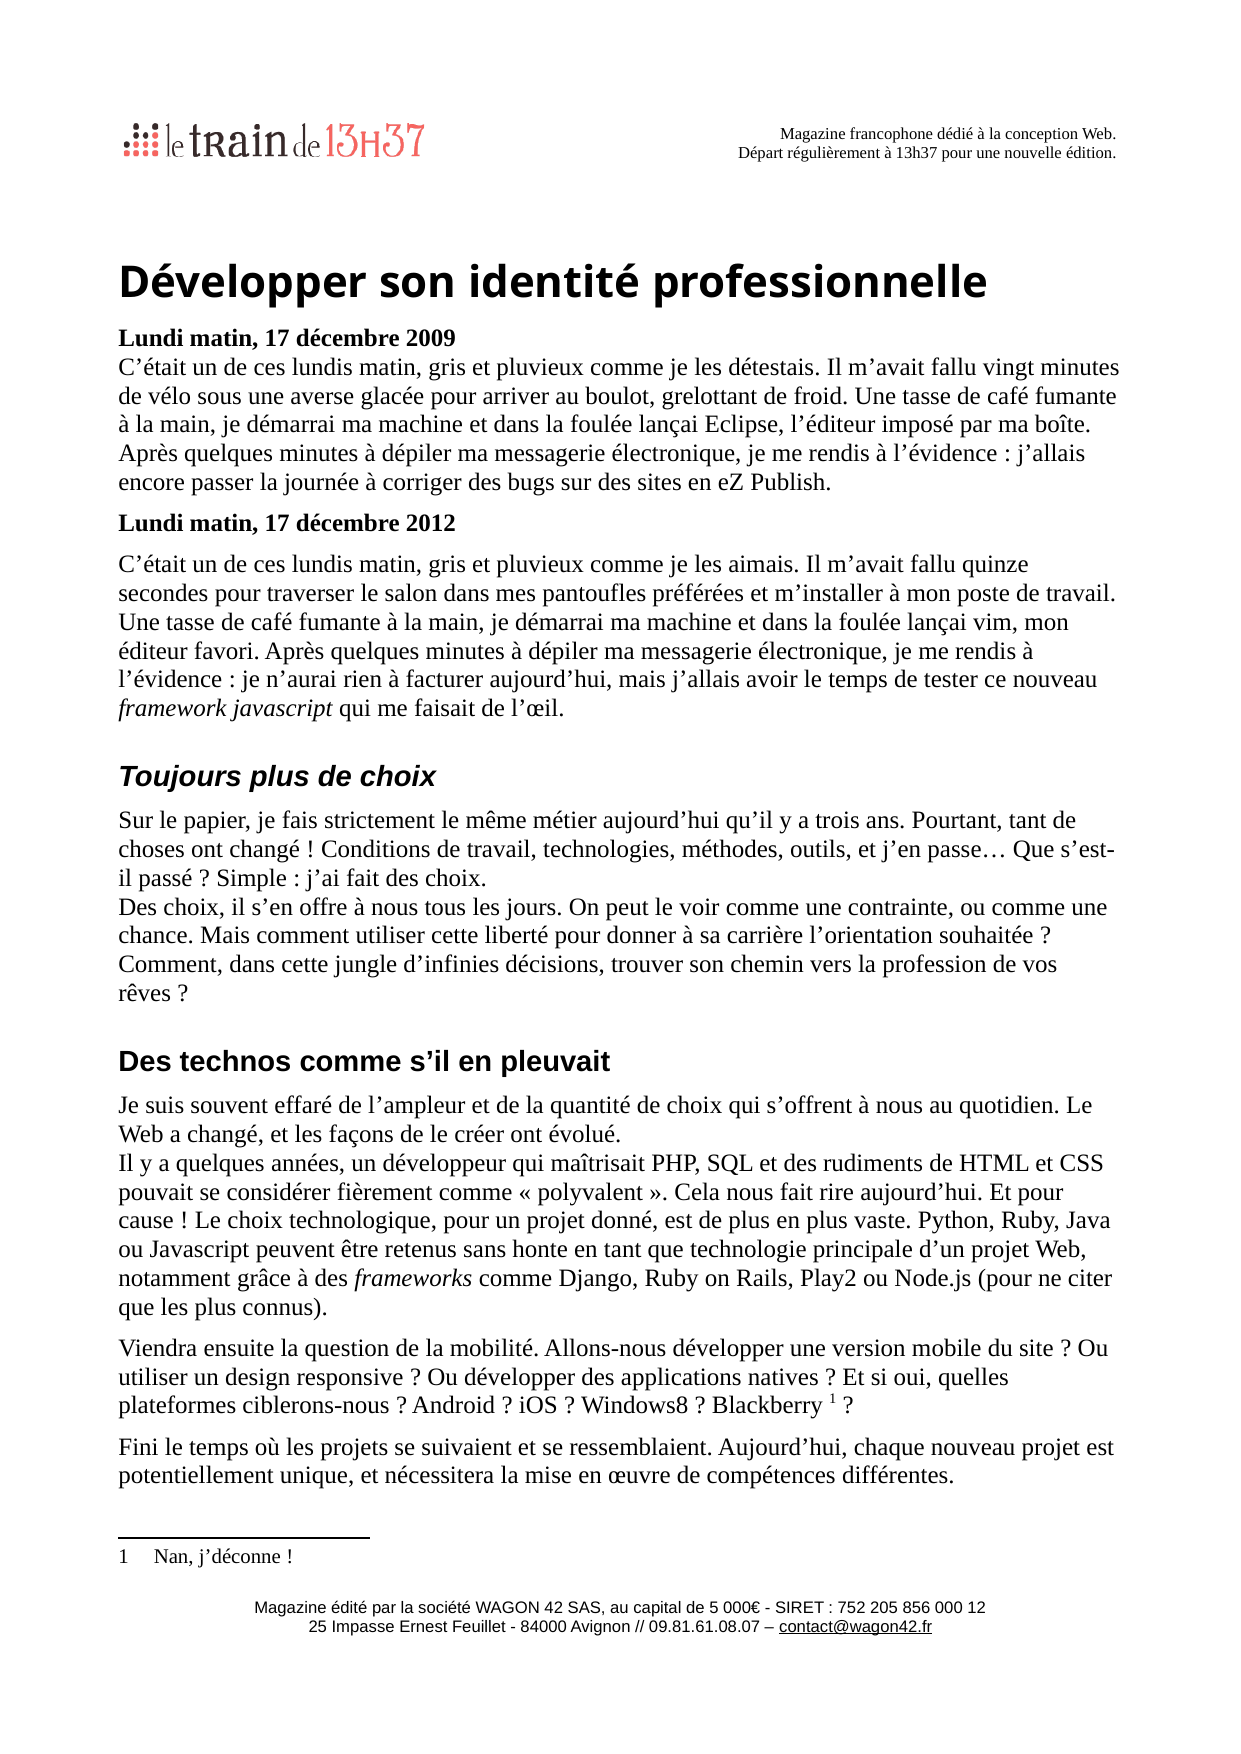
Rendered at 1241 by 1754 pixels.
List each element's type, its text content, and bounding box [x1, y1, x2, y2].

subtitle Développer son identité professionnelle [118, 251, 1122, 311]
text C’était un de ces lundis matin, gris et pluvieux comme je les détestais. Il m’avait fallu vingt minutes de vélo sous une averse glacée pour arriver au boulot, grelottant de froid. Une tasse de café fumante à la main, je démarrai ma machine et dans la foulée lançai Eclipse, l’éditeur imposé par ma boîte. Après quelques minutes à dépiler ma messagerie électronique, je me rendis à l’évidence : j’allais encore passer la journée à corriger des bugs sur des sites en eZ Publish. [118, 352, 1122, 496]
text Il y a quelques années, un développeur qui maîtrisait PHP, SQL et des rudiments de HTML et CSS pouvait se considérer fièrement comme « polyvalent ». Cela nous fait rire aujourd’hui. Et pour cause ! Le choix technologique, pour un projet donné, est de plus en plus vaste. Python, Ruby, Java ou Javascript peuvent être retenus sans honte en tant que technologie principale d’un projet Web, notamment grâce à des frameworks comme Django, Ruby on Rails, Play2 ou Node.js (pour ne citer que les plus connus). [118, 1148, 1122, 1320]
text Lundi matin, 17 décembre 2012 [118, 508, 1122, 537]
text Lundi matin, 17 décembre 2009 [118, 323, 1122, 352]
text Nan, j’déconne ! [118, 1544, 1122, 1568]
text C’était un de ces lundis matin, gris et pluvieux comme je les aimais. Il m’avait fallu quinze secondes pour traverser le salon dans mes pantoufles préférées et m’installer à mon poste de travail. Une tasse de café fumante à la main, je démarrai ma machine et dans la foulée lançai vim, mon éditeur favori. Après quelques minutes à dépiler ma messagerie électronique, je me rendis à l’évidence : je n’aurai rien à facturer aujourd’hui, mais j’allais avoir le temps de tester ce nouveau framework javascript qui me faisait de l’œil. [118, 549, 1122, 722]
subtitle Des technos comme s’il en pleuvait [118, 1044, 1122, 1078]
subtitle Toujours plus de choix [118, 759, 1122, 793]
text Fini le temps où les projets se suivaient et se ressemblaient. Aujourd’hui, chaque nouveau projet est potentiellement unique, et nécessitera la mise en œuvre de compétences différentes. [118, 1432, 1122, 1489]
text Des choix, il s’en offre à nous tous les jours. On peut le voir comme une contrainte, ou comme une chance. Mais comment utiliser cette liberté pour donner à sa carrière l’orientation souhaitée ? Comment, dans cette jungle d’infinies décisions, trouver son chemin vers la profession de vos rêves ? [118, 892, 1122, 1007]
text Je suis souvent effaré de l’ampleur et de la quantité de choix qui s’offrent à nous au quotidien. Le Web a changé, et les façons de le créer ont évolué. [118, 1090, 1122, 1148]
picture [123, 123, 425, 157]
text Viendra ensuite la question de la mobilité. Allons-nous développer une version mobile du site ? Ou utiliser un design responsive ? Ou développer des applications natives ? Et si oui, quelles plateformes ciblerons-nous ? Android ? iOS ? Windows8 ? Blackberry ? [118, 1333, 1122, 1419]
text Sur le papier, je fais strictement le même métier aujourd’hui qu’il y a trois ans. Pourtant, tant de choses ont changé ! Conditions de travail, technologies, méthodes, outils, et j’en passe… Que s’est-il passé ? Simple : j’ai fait des choix. [118, 806, 1122, 892]
